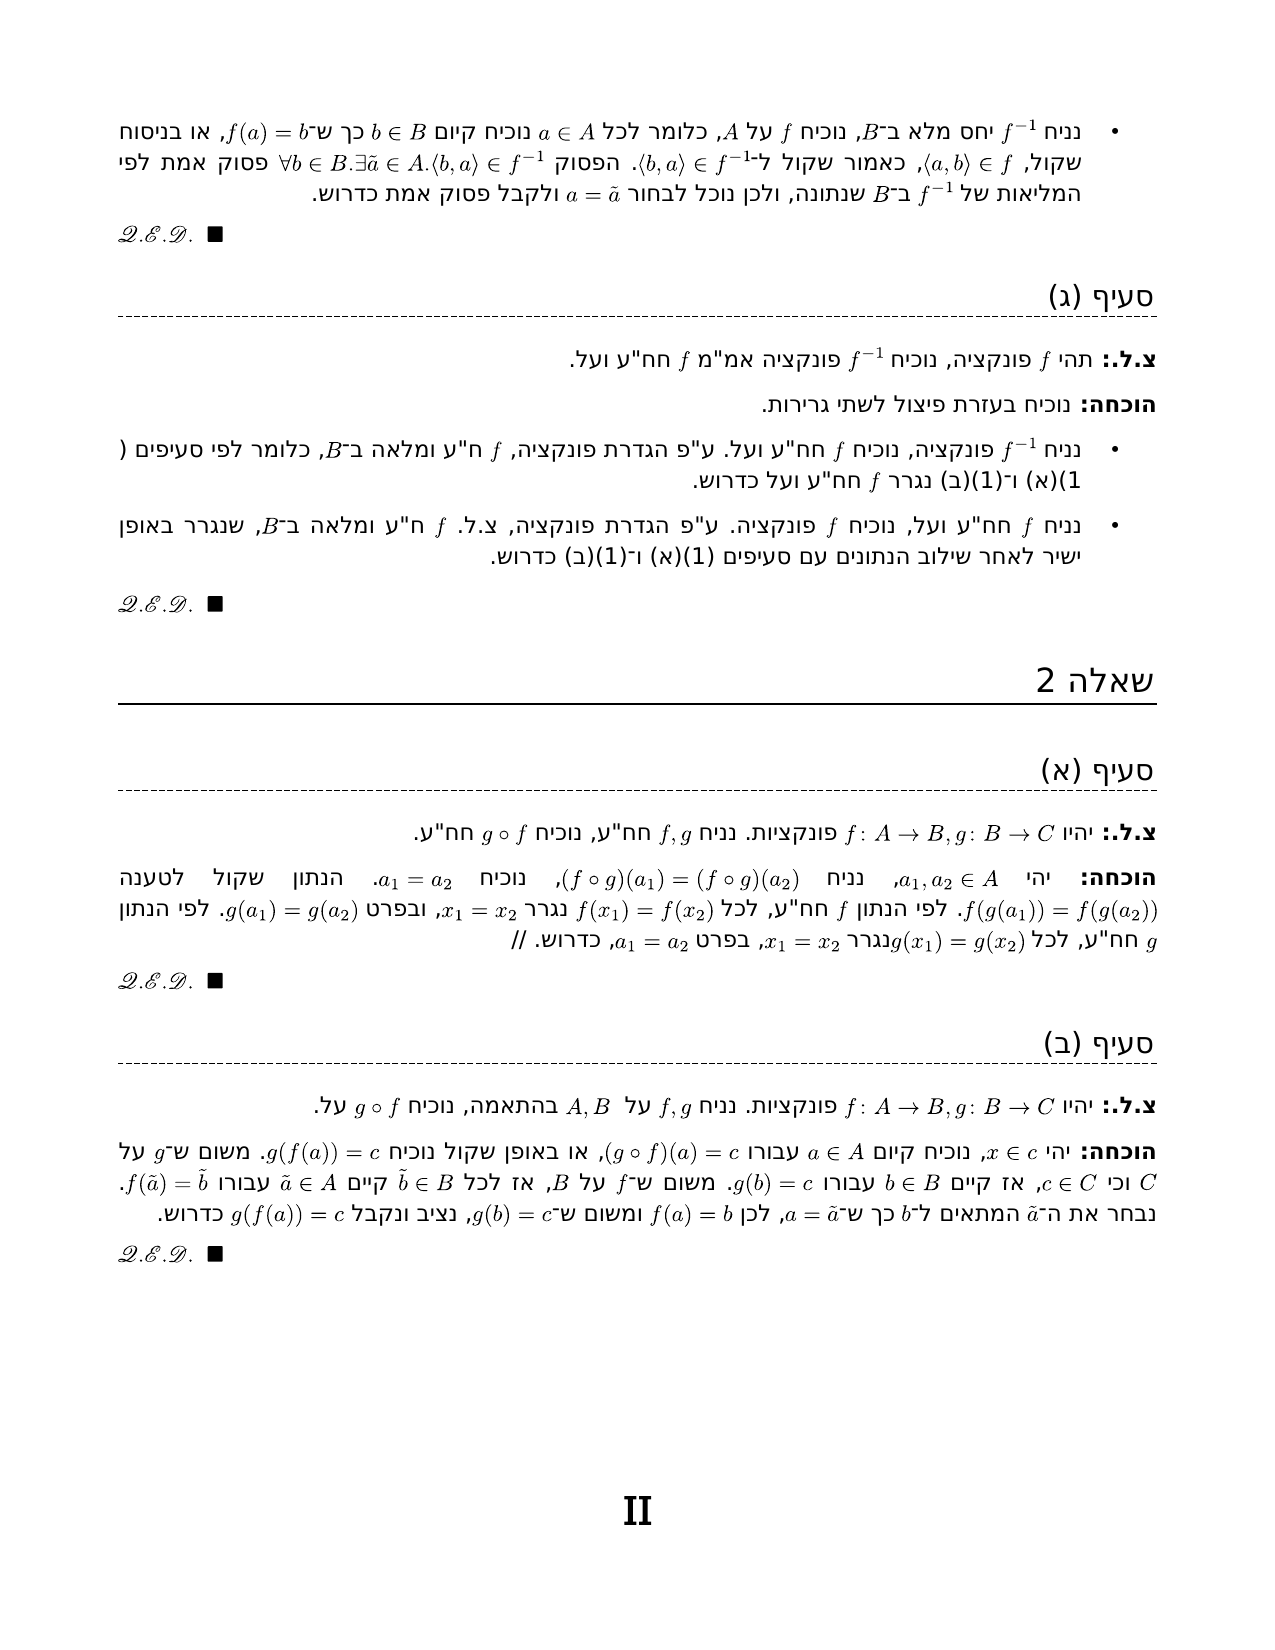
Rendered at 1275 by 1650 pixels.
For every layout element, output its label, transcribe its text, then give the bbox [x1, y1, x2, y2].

list נניח חח"ע ועל, נוכיח פונקציה. ע"פ הגדרת פונקציה, צ.ל. ח"ע ומלאה ב־, שנגרר באופן ישיר לאחר שילוב הנתונים עם סעיפים (1)(א) ו־(1)(ב) כדרוש. [118, 512, 1119, 569]
list נניח יחס מלא ב־, נוכיח על , כלומר לכל נוכיח קיום כך ש־, או בניסוח שקול, , כאמור שקול ל־. הפסוק פסוק אמת לפי המליאות של ב־ שנתונה, ולכן נוכל לבחור ולקבל פסוק אמת כדרוש. [118, 118, 1119, 207]
text הוכחה: יהי , נניח , נוכיח . הנתון שקול לטענה . לפי הנתון חח"ע, לכל נגרר , ובפרט . לפי הנתון חח"ע, לכל נגרר , בפרט , כדרוש. // [118, 864, 1157, 954]
subtitle סעיף (ג) [118, 277, 1157, 316]
text צ.ל.: יהיו פונקציות. נניח חח"ע, נוכיח חח"ע. [118, 819, 1157, 846]
subtitle סעיף (ב) [118, 1023, 1157, 1063]
subtitle שאלה 2 [118, 659, 1157, 703]
list נניח פונקציה, נוכיח חח"ע ועל. ע"פ הגדרת פונקציה, ח"ע ומלאה ב־, כלומר לפי סעיפים (1)(א) ו־(1)(ב) נגרר חח"ע ועל כדרוש. [118, 436, 1119, 494]
text הוכחה: נוכיח בעזרת פיצול לשתי גרירות. [118, 391, 1157, 418]
text צ.ל.: יהיו פונקציות. נניח על בהתאמה, נוכיח על. [118, 1093, 1157, 1119]
text צ.ל.: תהי פונקציה, נוכיח פונקציה אמ"מ חח"ע ועל. [118, 346, 1157, 373]
subtitle סעיף (א) [118, 750, 1157, 790]
text הוכחה: יהי , נוכיח קיום עבורו , או באופן שקול נוכיח . משום ש־ על וכי , אז קיים עבורו . משום ש־ על , אז לכל קיים עבורו . נבחר את ה־ המתאים ל־ כך ש־, לכן ומשום ש־, נציב ונקבל כדרוש. [118, 1138, 1157, 1227]
